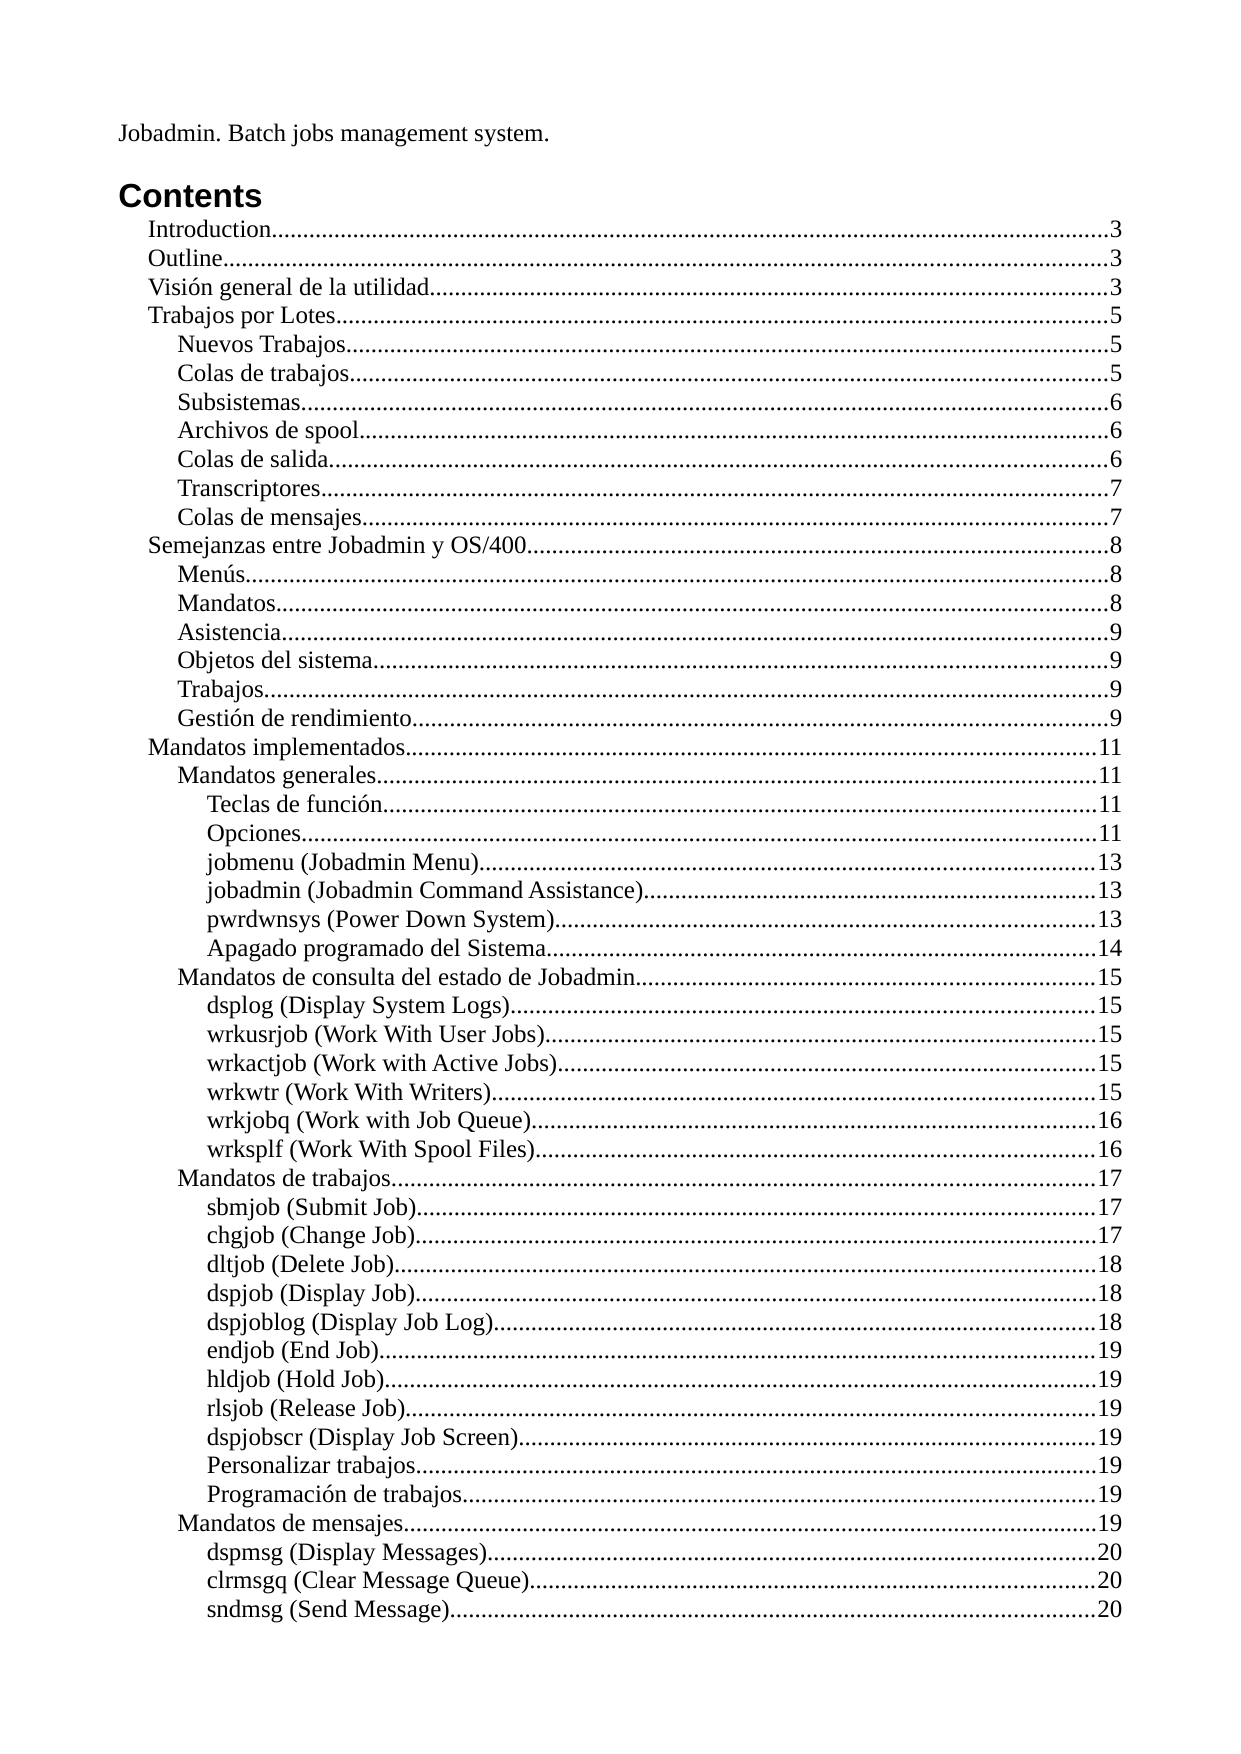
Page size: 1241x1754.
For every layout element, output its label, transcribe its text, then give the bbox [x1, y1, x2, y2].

text sbmjob (Submit Job) 17 [207, 1192, 1122, 1220]
text wrkjobq (Work with Job Queue) 16 [207, 1105, 1122, 1134]
text Trabajos por Lotes. 5 [148, 300, 1122, 329]
text wrkactjob (Work with Active Jobs) 15 [207, 1048, 1122, 1077]
text Menús. 8 [177, 559, 1122, 588]
text Outline. 3 [148, 243, 1122, 272]
text hldjob (Hold Job) 19 [207, 1364, 1122, 1393]
text wrkwtr (Work With Writers) 15 [207, 1077, 1122, 1105]
text Programación de trabajos. 19 [207, 1479, 1122, 1508]
text Mandatos implementados. 11 [148, 732, 1122, 760]
text dspjoblog (Display Job Log) 18 [207, 1307, 1122, 1335]
text Mandatos generales. 11 [177, 760, 1122, 789]
text Colas de trabajos. 5 [177, 358, 1122, 387]
text Subsistemas. 6 [177, 387, 1122, 415]
text dspjob (Display Job) 18 [207, 1278, 1122, 1307]
text wrksplf (Work With Spool Files) 16 [207, 1134, 1122, 1163]
text Apagado programado del Sistema. 14 [207, 933, 1122, 962]
text Nuevos Trabajos. 5 [177, 329, 1122, 358]
subtitle Contents [118, 176, 1122, 214]
text jobadmin (Jobadmin Command Assistance) 13 [207, 875, 1122, 904]
text Personalizar trabajos. 19 [207, 1450, 1122, 1479]
text Mandatos. 8 [177, 588, 1122, 617]
text endjob (End Job) 19 [207, 1335, 1122, 1364]
text dltjob (Delete Job) 18 [207, 1249, 1122, 1278]
text dspjobscr (Display Job Screen) 19 [207, 1422, 1122, 1450]
text Mandatos de mensajes. 19 [177, 1508, 1122, 1537]
text pwrdwnsys (Power Down System) 13 [207, 904, 1122, 933]
text dsplog (Display System Logs) 15 [207, 990, 1122, 1019]
text dspmsg (Display Messages) 20 [207, 1537, 1122, 1565]
text Asistencia. 9 [177, 617, 1122, 645]
text Transcriptores. 7 [177, 473, 1122, 502]
text rlsjob (Release Job) 19 [207, 1393, 1122, 1422]
text clrmsgq (Clear Message Queue) 20 [207, 1565, 1122, 1594]
text Visión general de la utilidad. 3 [148, 272, 1122, 300]
text Opciones. 11 [207, 818, 1122, 847]
text Mandatos de trabajos. 17 [177, 1163, 1122, 1192]
text Jobadmin. Batch jobs management system. [118, 118, 1122, 147]
text Teclas de función. 11 [207, 789, 1122, 818]
text Introduction. 3 [148, 214, 1122, 243]
text Semejanzas entre Jobadmin y OS/400. 8 [148, 530, 1122, 559]
text Archivos de spool. 6 [177, 415, 1122, 444]
text Colas de salida. 6 [177, 444, 1122, 473]
text Mandatos de consulta del estado de Jobadmin. 15 [177, 962, 1122, 990]
text sndmsg (Send Message) 20 [207, 1594, 1122, 1623]
text Colas de mensajes. 7 [177, 502, 1122, 530]
text Trabajos. 9 [177, 674, 1122, 703]
text jobmenu (Jobadmin Menu) 13 [207, 847, 1122, 875]
text wrkusrjob (Work With User Jobs) 15 [207, 1019, 1122, 1048]
text chgjob (Change Job) 17 [207, 1220, 1122, 1249]
text Objetos del sistema. 9 [177, 645, 1122, 674]
text Gestión de rendimiento. 9 [177, 703, 1122, 732]
